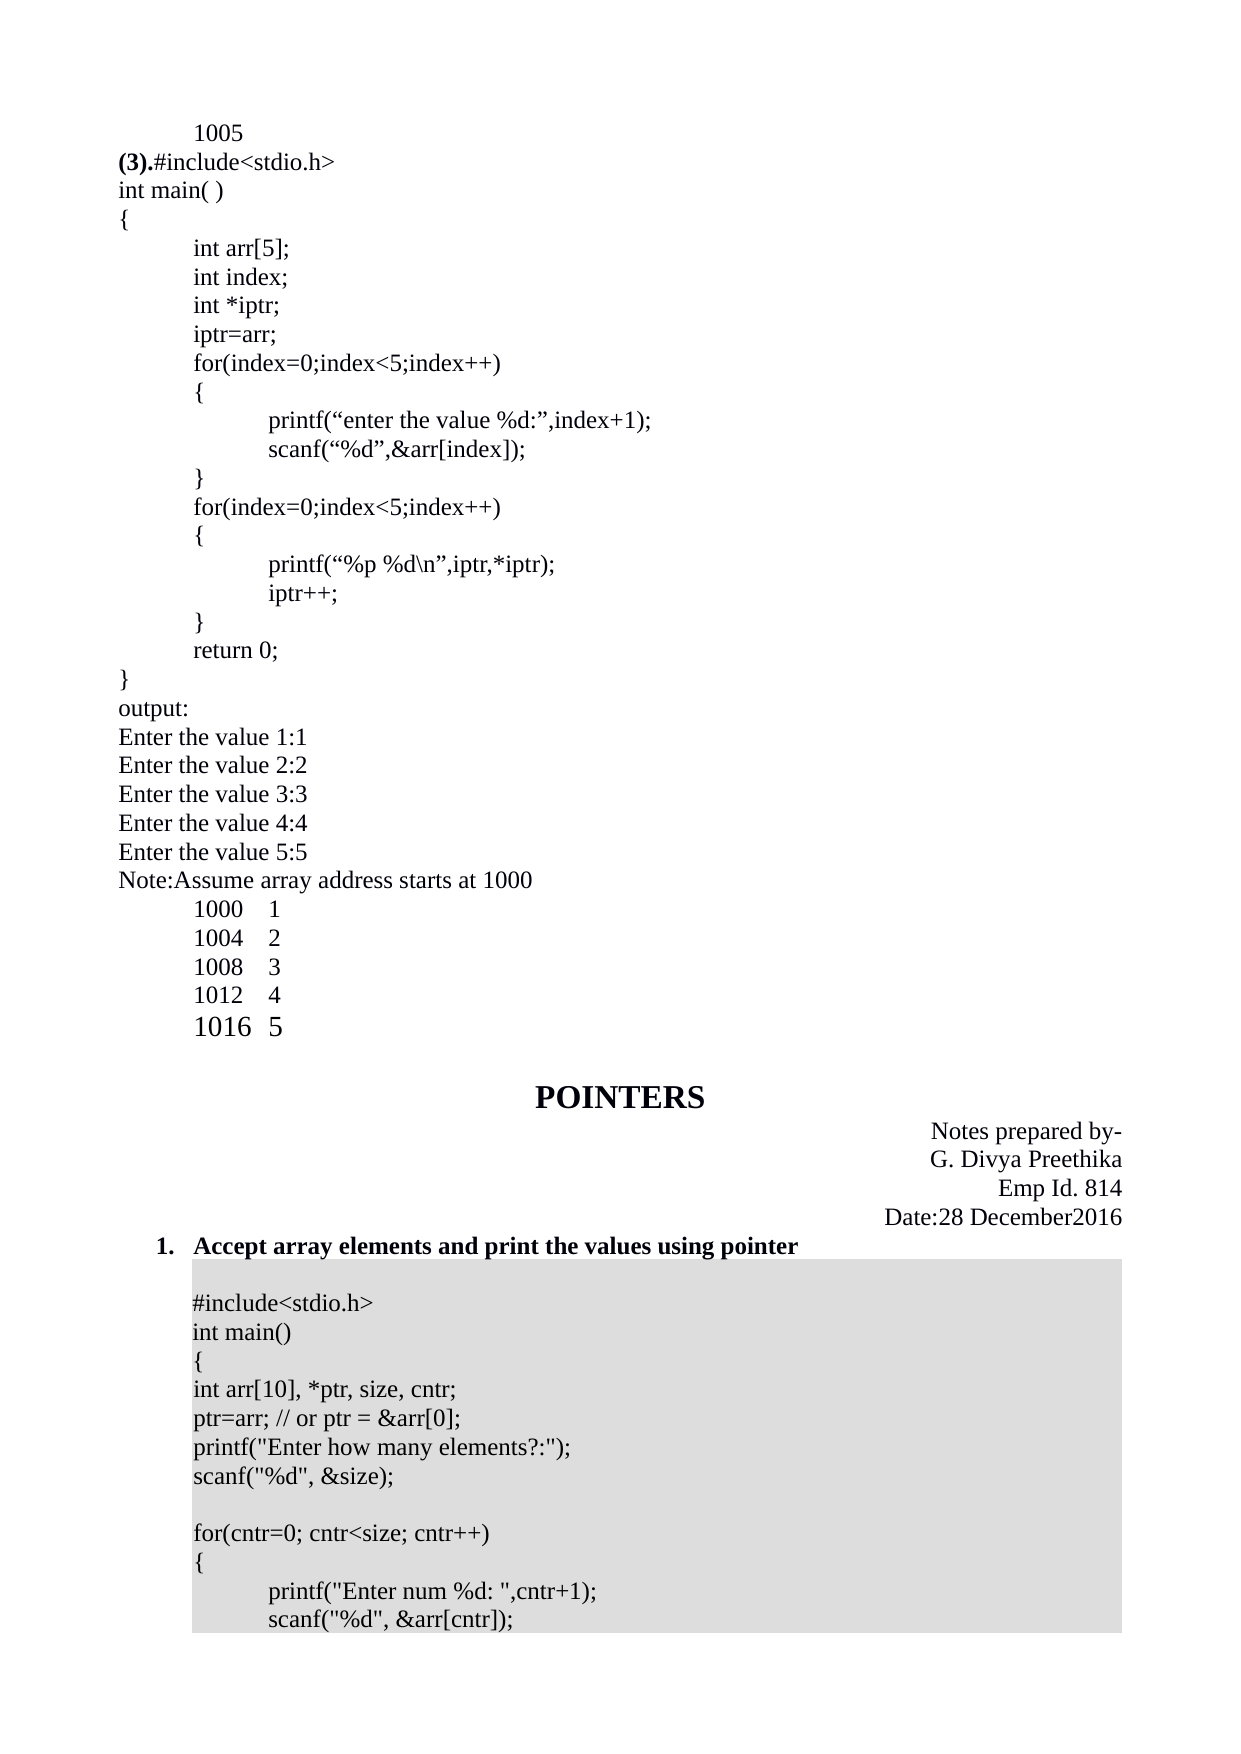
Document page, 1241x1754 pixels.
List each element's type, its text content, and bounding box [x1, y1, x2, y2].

list Accept array elements and print the values using pointer [156, 1231, 1122, 1259]
text output: [118, 693, 1122, 722]
text 1004 2 [118, 923, 1122, 952]
text printf("Enter num %d: ",cntr+1); [192, 1576, 1122, 1604]
text for(index=0;index<5;index++) [118, 492, 1122, 521]
text { [118, 204, 1122, 233]
text } [118, 607, 1122, 636]
text 1016 5 [118, 1009, 1122, 1043]
text scanf(“%d”,&arr[index]); [118, 434, 1122, 463]
text scanf("%d", &arr[cntr]); [192, 1604, 1122, 1633]
text { [118, 377, 1122, 406]
text { [192, 1346, 1122, 1374]
text printf(“enter the value %d:”,index+1); [118, 406, 1122, 434]
text { [192, 1547, 1122, 1576]
text { [118, 521, 1122, 549]
text Date:28 December2016 [118, 1202, 1122, 1231]
text iptr++; [118, 578, 1122, 607]
text } [118, 664, 1122, 693]
text int index; [118, 262, 1122, 291]
text G. Divya Preethika [118, 1144, 1122, 1173]
text scanf("%d", &size); [192, 1461, 1122, 1489]
text 1005 [118, 118, 1122, 147]
text Enter the value 5:5 [118, 837, 1122, 866]
text POINTERS [118, 1077, 1122, 1116]
text Emp Id. 814 [118, 1173, 1122, 1202]
text } [118, 463, 1122, 492]
text for(index=0;index<5;index++) [118, 348, 1122, 377]
text int arr[10], *ptr, size, cntr; [192, 1374, 1122, 1403]
text int main( ) [118, 176, 1122, 204]
text (3).#include<stdio.h> [118, 147, 1122, 176]
text Note:Assume array address starts at 1000 [118, 866, 1122, 894]
text int arr[5]; [118, 233, 1122, 262]
text Enter the value 1:1 [118, 722, 1122, 751]
text printf(“%p %d\n”,iptr,*iptr); [118, 549, 1122, 578]
text ptr=arr; // or ptr = &arr[0]; [192, 1403, 1122, 1432]
text Notes prepared by- [118, 1116, 1122, 1144]
text 1000 1 [118, 894, 1122, 923]
text printf("Enter how many elements?:"); [192, 1432, 1122, 1461]
text return 0; [118, 636, 1122, 664]
text Enter the value 4:4 [118, 808, 1122, 837]
text for(cntr=0; cntr<size; cntr++) [192, 1518, 1122, 1547]
text #include<stdio.h> [192, 1288, 1122, 1317]
text Enter the value 3:3 [118, 779, 1122, 808]
text int *iptr; [118, 291, 1122, 319]
text Enter the value 2:2 [118, 751, 1122, 779]
text iptr=arr; [118, 319, 1122, 348]
text 1012 4 [118, 981, 1122, 1009]
text 1008 3 [118, 952, 1122, 981]
text int main() [192, 1317, 1122, 1346]
